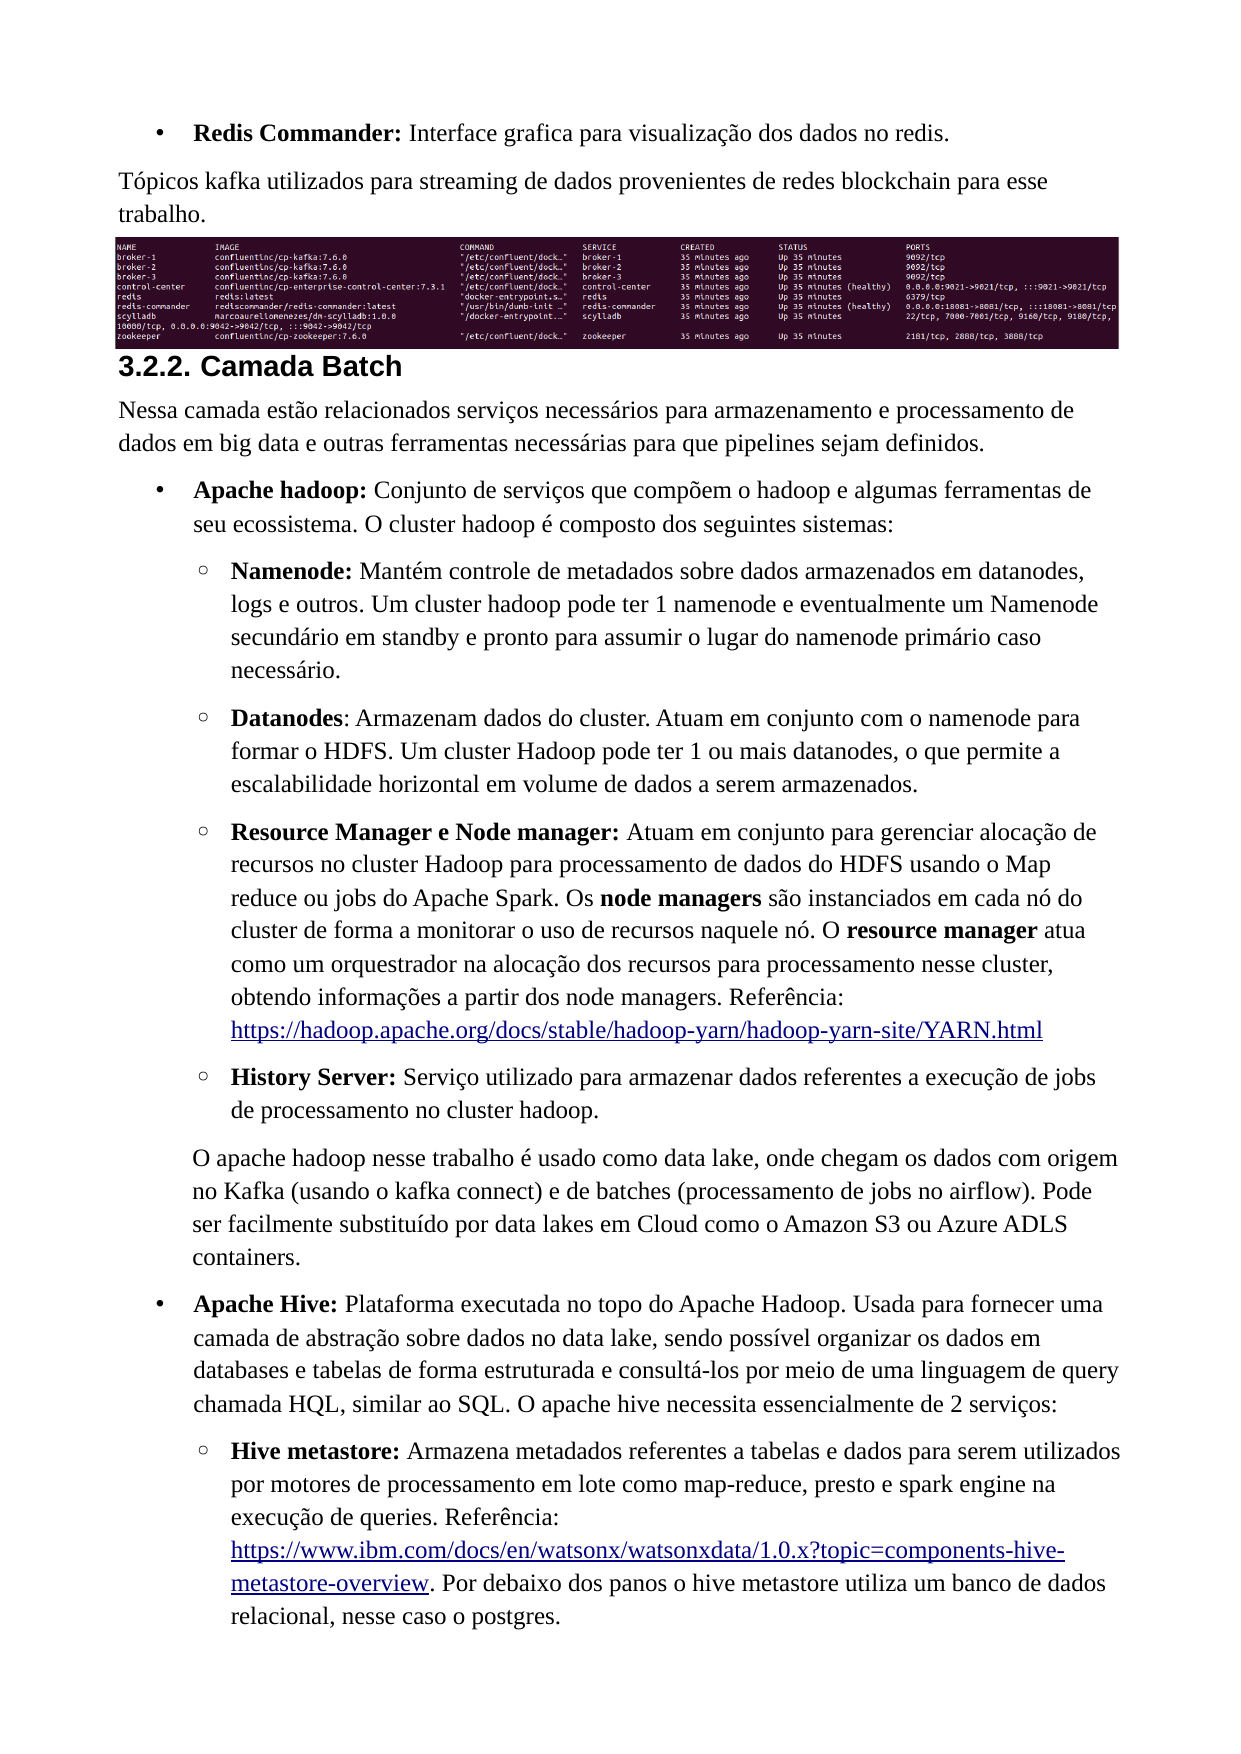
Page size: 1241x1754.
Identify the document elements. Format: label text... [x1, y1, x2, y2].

list History Server: Serviço utilizado para armazenar dados referentes a execução de jobs de processamento no cluster hadoop. [193, 1062, 1122, 1124]
subtitle Camada Batch [118, 261, 1122, 382]
list Datanodes: Armazenam dados do cluster. Atuam em conjunto com o namenode para formar o HDFS. Um cluster Hadoop pode ter 1 ou mais datanodes, o que permite a escalabilidade horizontal em volume de dados a serem armazenados. [193, 703, 1122, 798]
picture [115, 237, 1120, 349]
list Namenode: Mantém controle de metadados sobre dados armazenados em datanodes, logs e outros. Um cluster hadoop pode ter 1 namenode e eventualmente um Namenode secundário em standby e pronto para assumir o lugar do namenode primário caso necessário. [193, 556, 1122, 684]
text Nessa camada estão relacionados serviços necessários para armazenamento e processamento de dados em big data e outras ferramentas necessárias para que pipelines sejam definidos. [118, 395, 1122, 457]
list Resource Manager e Node manager: Atuam em conjunto para gerenciar alocação de recursos no cluster Hadoop para processamento de dados do HDFS usando o Map reduce ou jobs do Apache Spark. Os node managers são instanciados em cada nó do cluster de forma a monitorar o uso de recursos naquele nó. O resource manager atua como um orquestrador na alocação dos recursos para processamento nesse cluster, obtendo informações a partir dos node managers. Referência: https://hadoop.apache.org/docs/stable/hadoop-yarn/hadoop-yarn-site/YARN.html [193, 817, 1122, 1043]
text O apache hadoop nesse trabalho é usado como data lake, onde chegam os dados com origem no Kafka (usando o kafka connect) e de batches (processamento de jobs no airflow). Pode ser facilmente substituído por data lakes em Cloud como o Amazon S3 ou Azure ADLS containers. [118, 1143, 1122, 1271]
list Apache Hive: Plataforma executada no topo do Apache Hadoop. Usada para fornecer uma camada de abstração sobre dados no data lake, sendo possível organizar os dados em databases e tabelas de forma estruturada e consultá-los por meio de uma linguagem de query chamada HQL, similar ao SQL. O apache hive necessita essencialmente de 2 serviços: [156, 1289, 1122, 1417]
text Tópicos kafka utilizados para streaming de dados provenientes de redes blockchain para esse trabalho. [118, 166, 1122, 227]
list Apache hadoop: Conjunto de serviços que compõem o hadoop e algumas ferramentas de seu ecossistema. O cluster hadoop é composto dos seguintes sistemas: [156, 476, 1122, 537]
list Redis Commander: Interface grafica para visualização dos dados no redis. [156, 118, 1122, 147]
list Hive metastore: Armazena metadados referentes a tabelas e dados para serem utilizados por motores de processamento em lote como map-reduce, presto e spark engine na execução de queries. Referência: https://www.ibm.com/docs/en/watsonx/watsonxdata/1.0.x?topic=components-hive-metastore-overview. Por debaixo dos panos o hive metastore utiliza um banco de dados relacional, nesse caso o postgres. [193, 1436, 1122, 1630]
